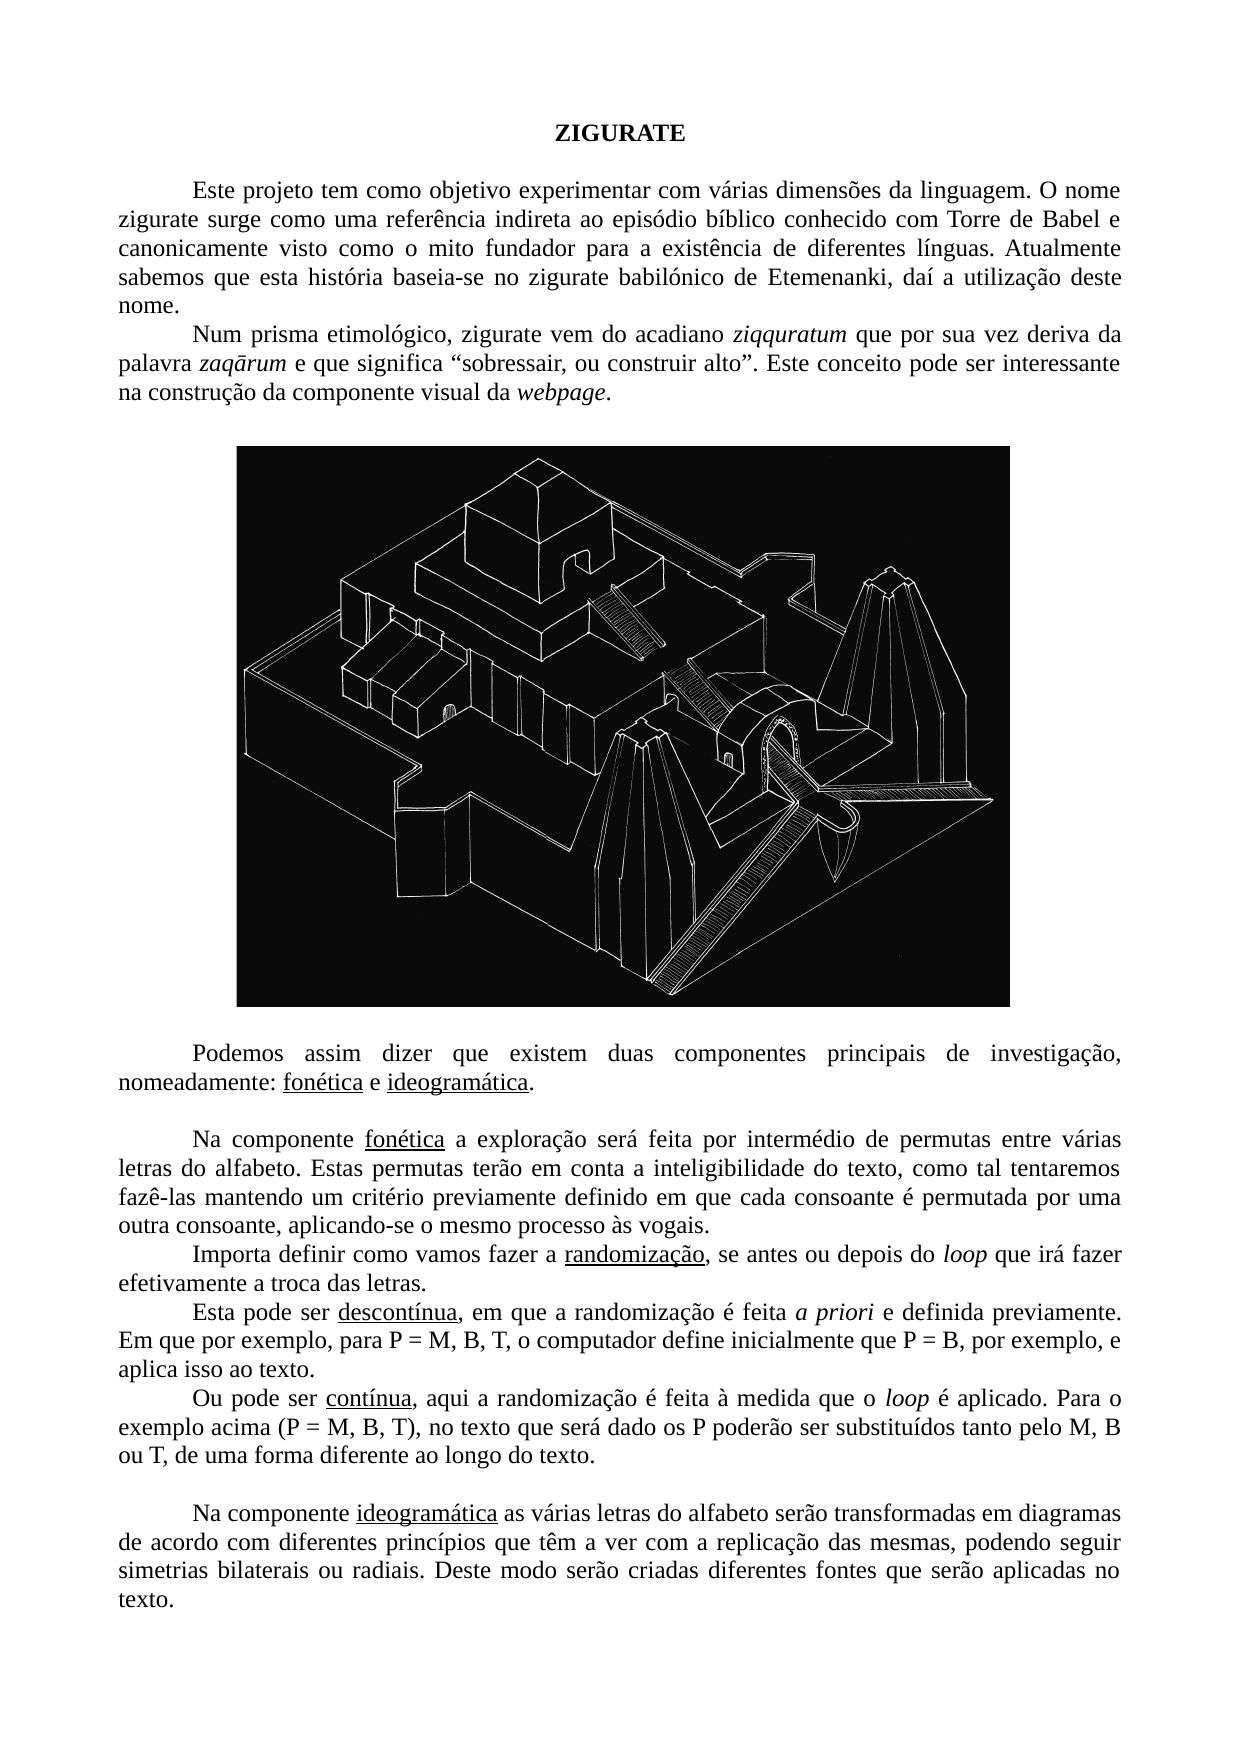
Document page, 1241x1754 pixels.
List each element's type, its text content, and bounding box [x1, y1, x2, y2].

text Podemos assim dizer que existem duas componentes principais de investigação, nomeadamente: fonética e ideogramática. [118, 1038, 1122, 1096]
picture [236, 446, 1010, 1007]
text Na componente ideogramática as várias letras do alfabeto serão transformadas em diagramas de acordo com diferentes princípios que têm a ver com a replicação das mesmas, podendo seguir simetrias bilaterais ou radiais. Deste modo serão criadas diferentes fontes que serão aplicadas no texto. [118, 1498, 1122, 1613]
text ZIGURATE [118, 118, 1122, 147]
text Esta pode ser descontínua, em que a randomização é feita a priori e definida previamente. Em que por exemplo, para P = M, B, T, o computador define inicialmente que P = B, por exemplo, e aplica isso ao texto. [118, 1297, 1122, 1383]
text Ou pode ser contínua, aqui a randomização é feita à medida que o loop é aplicado. Para o exemplo acima (P = M, B, T), no texto que será dado os P poderão ser substituídos tanto pelo M, B ou T, de uma forma diferente ao longo do texto. [118, 1383, 1122, 1469]
text Na componente fonética a exploração será feita por intermédio de permutas entre várias letras do alfabeto. Estas permutas terão em conta a inteligibilidade do texto, como tal tentaremos fazê-las mantendo um critério previamente definido em que cada consoante é permutada por uma outra consoante, aplicando-se o mesmo processo às vogais. [118, 1124, 1122, 1239]
text Importa definir como vamos fazer a randomização, se antes ou depois do loop que irá fazer efetivamente a troca das letras. [118, 1239, 1122, 1297]
text Este projeto tem como objetivo experimentar com várias dimensões da linguagem. O nome zigurate surge como uma referência indireta ao episódio bíblico conhecido com Torre de Babel e canonicamente visto como o mito fundador para a existência de diferentes línguas. Atualmente sabemos que esta história baseia-se no zigurate babilónico de Etemenanki, daí a utilização deste nome. [118, 176, 1122, 319]
text Num prisma etimológico, zigurate vem do acadiano ziqquratum que por sua vez deriva da palavra zaqārum e que significa “sobressair, ou construir alto”. Este conceito pode ser interessante na construção da componente visual da webpage. [118, 319, 1122, 406]
